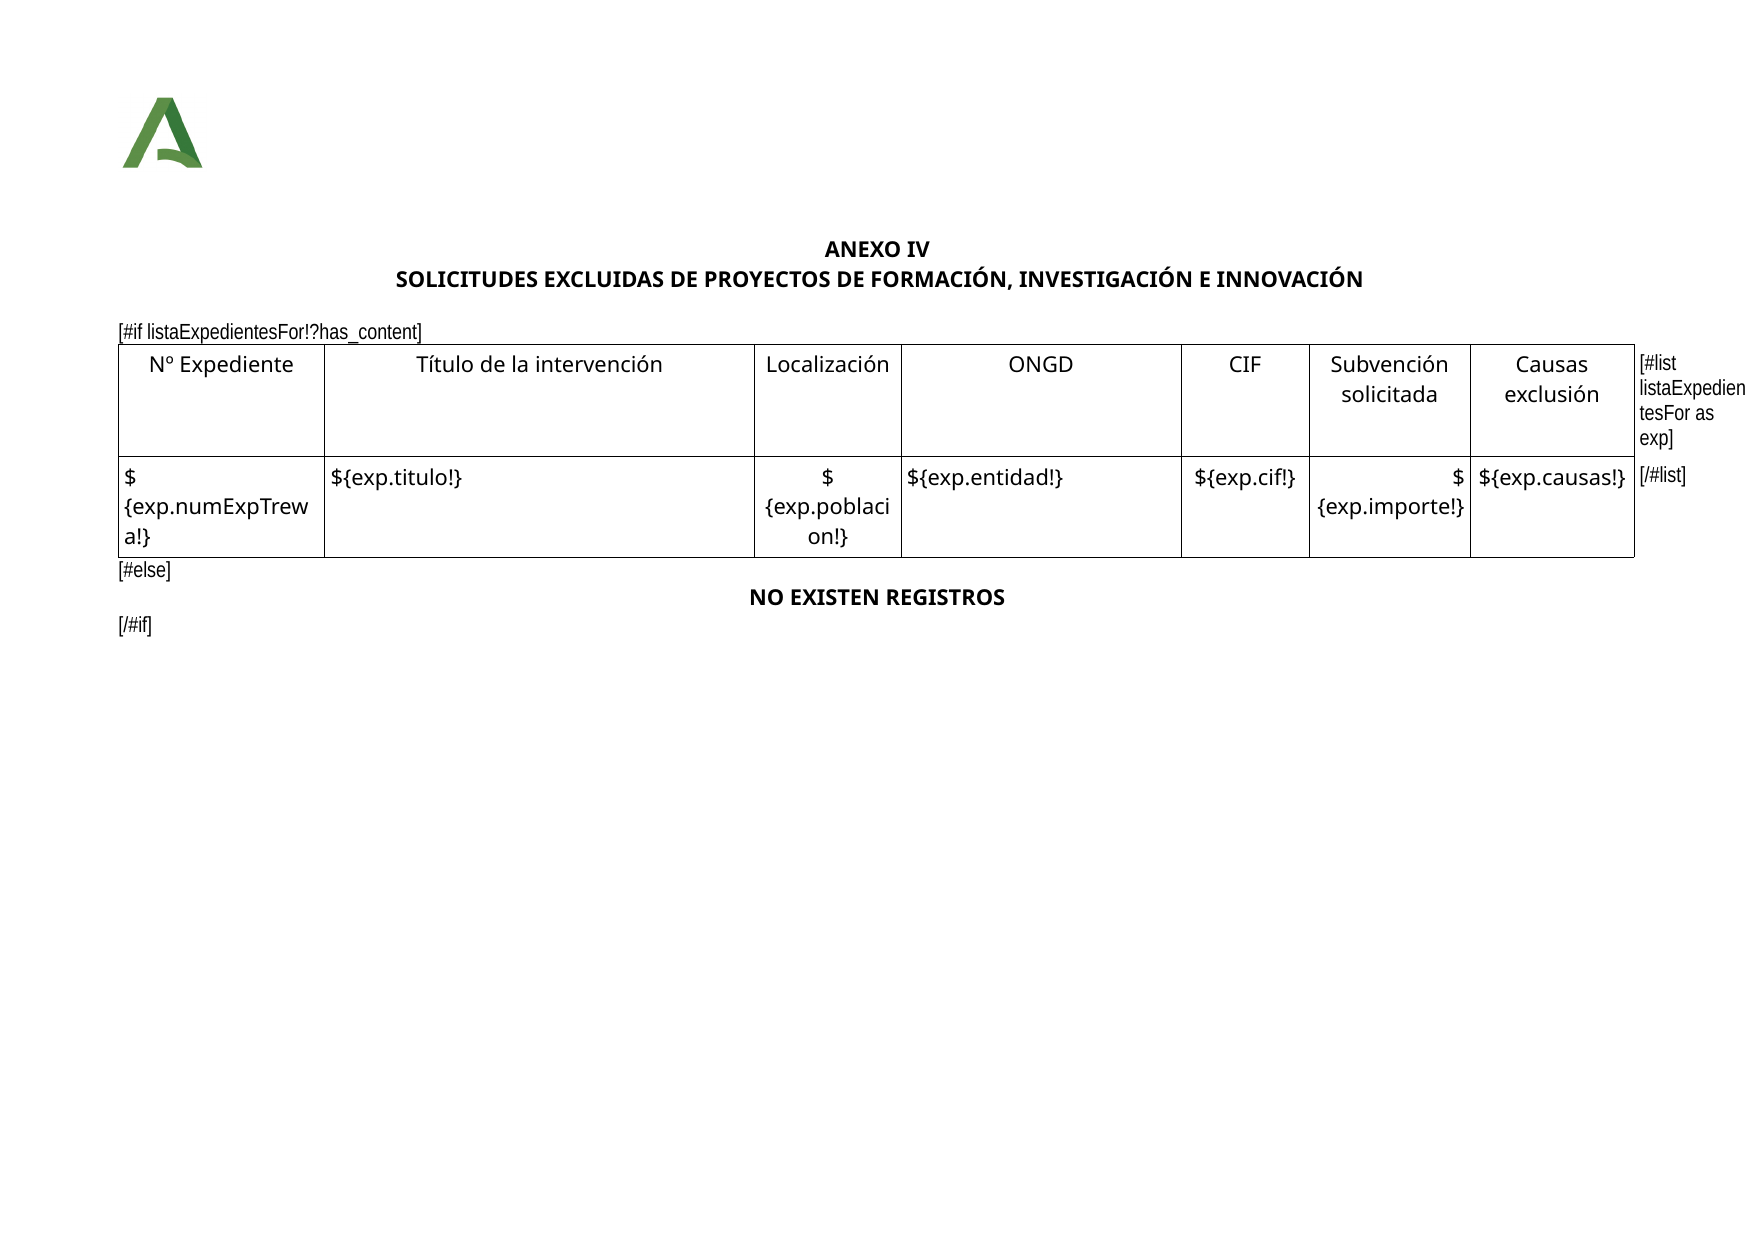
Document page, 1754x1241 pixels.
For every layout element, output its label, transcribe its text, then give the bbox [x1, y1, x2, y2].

table_header Subvención solicitada [1310, 345, 1470, 456]
table_header Nº Expediente [119, 345, 324, 456]
table_cell ${exp.cif!} [1182, 457, 1309, 557]
table_header ONGD [902, 345, 1181, 456]
text ANEXO IV [118, 234, 1636, 264]
table_cell ${exp.titulo!} [325, 457, 754, 557]
table_header Localización [755, 345, 901, 456]
table_cell ${exp.importe!} [1310, 457, 1470, 557]
picture [118, 93, 207, 172]
table_cell ${exp.entidad!} [902, 457, 1181, 557]
table_cell ${exp.causas!} [1471, 457, 1634, 557]
text [#if listaExpedientesFor!?has_content] [118, 318, 1636, 344]
text [#else] [118, 557, 1636, 582]
text NO EXISTEN REGISTROS [118, 582, 1636, 612]
table_cell [/#list] [1635, 456, 1754, 557]
table_header Causas exclusión [1471, 345, 1634, 456]
text SOLICITUDES EXCLUIDAS DE PROYECTOS DE FORMACIÓN, INVESTIGACIÓN E INNOVACIÓN [118, 264, 1636, 293]
table_header [#list listaExpedientesFor as exp] [1635, 344, 1754, 456]
table_header CIF [1182, 345, 1309, 456]
table_header Título de la intervención [325, 345, 754, 456]
table_cell ${exp.poblacion!} [755, 457, 901, 557]
text [/#if] [118, 612, 1636, 637]
table_cell ${exp.numExpTrewa!} [119, 457, 324, 557]
